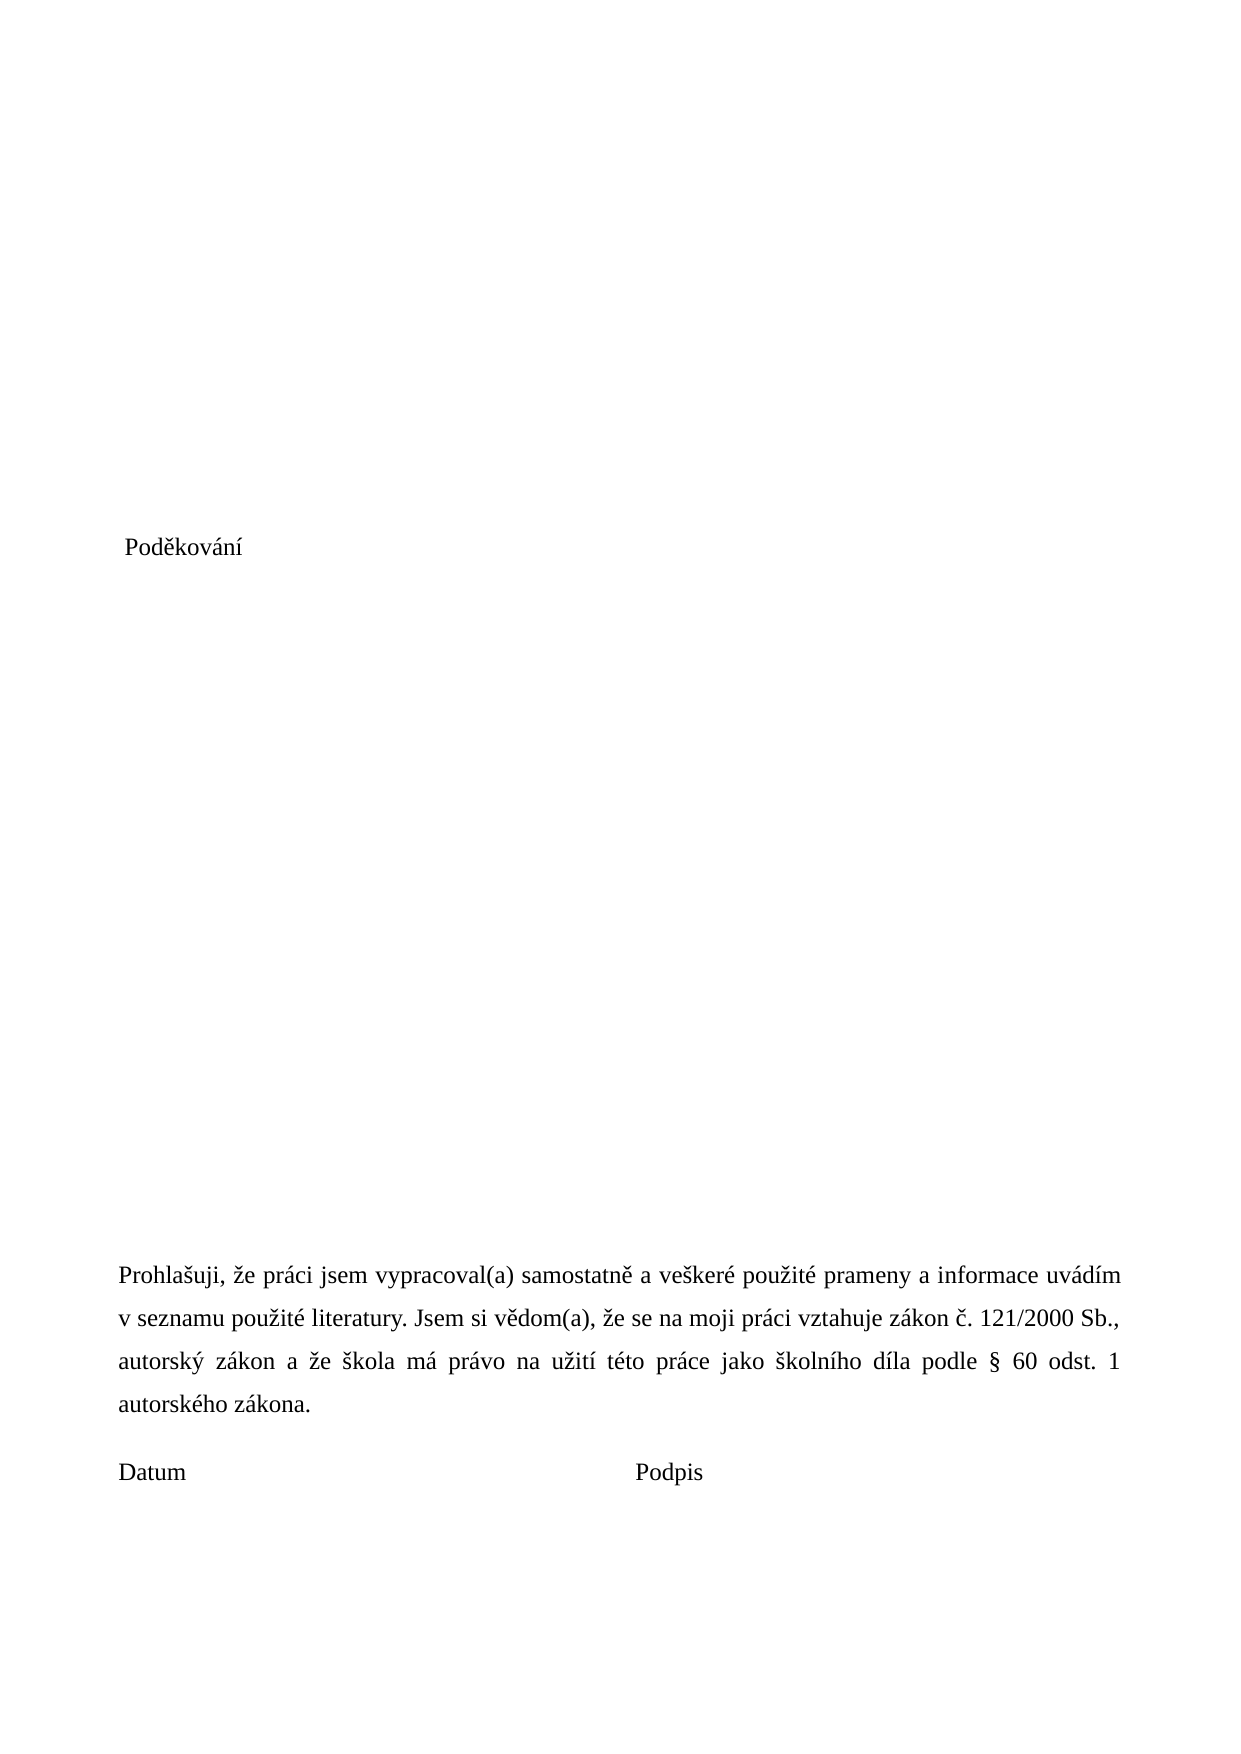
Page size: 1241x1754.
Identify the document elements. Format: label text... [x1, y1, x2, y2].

text Poděkování [118, 532, 1122, 560]
text Prohlašuji, že práci jsem vypracoval(a) samostatně a veškeré použité prameny a informace uvádím v seznamu použité literatury. Jsem si vědom(a), že se na moji práci vztahuje zákon č. 121/2000 Sb., autorský zákon a že škola má právo na užití této práce jako školního díla podle § 60 odst. 1 autorského zákona. [118, 1260, 1122, 1418]
text Datum Podpis [118, 1457, 1122, 1486]
